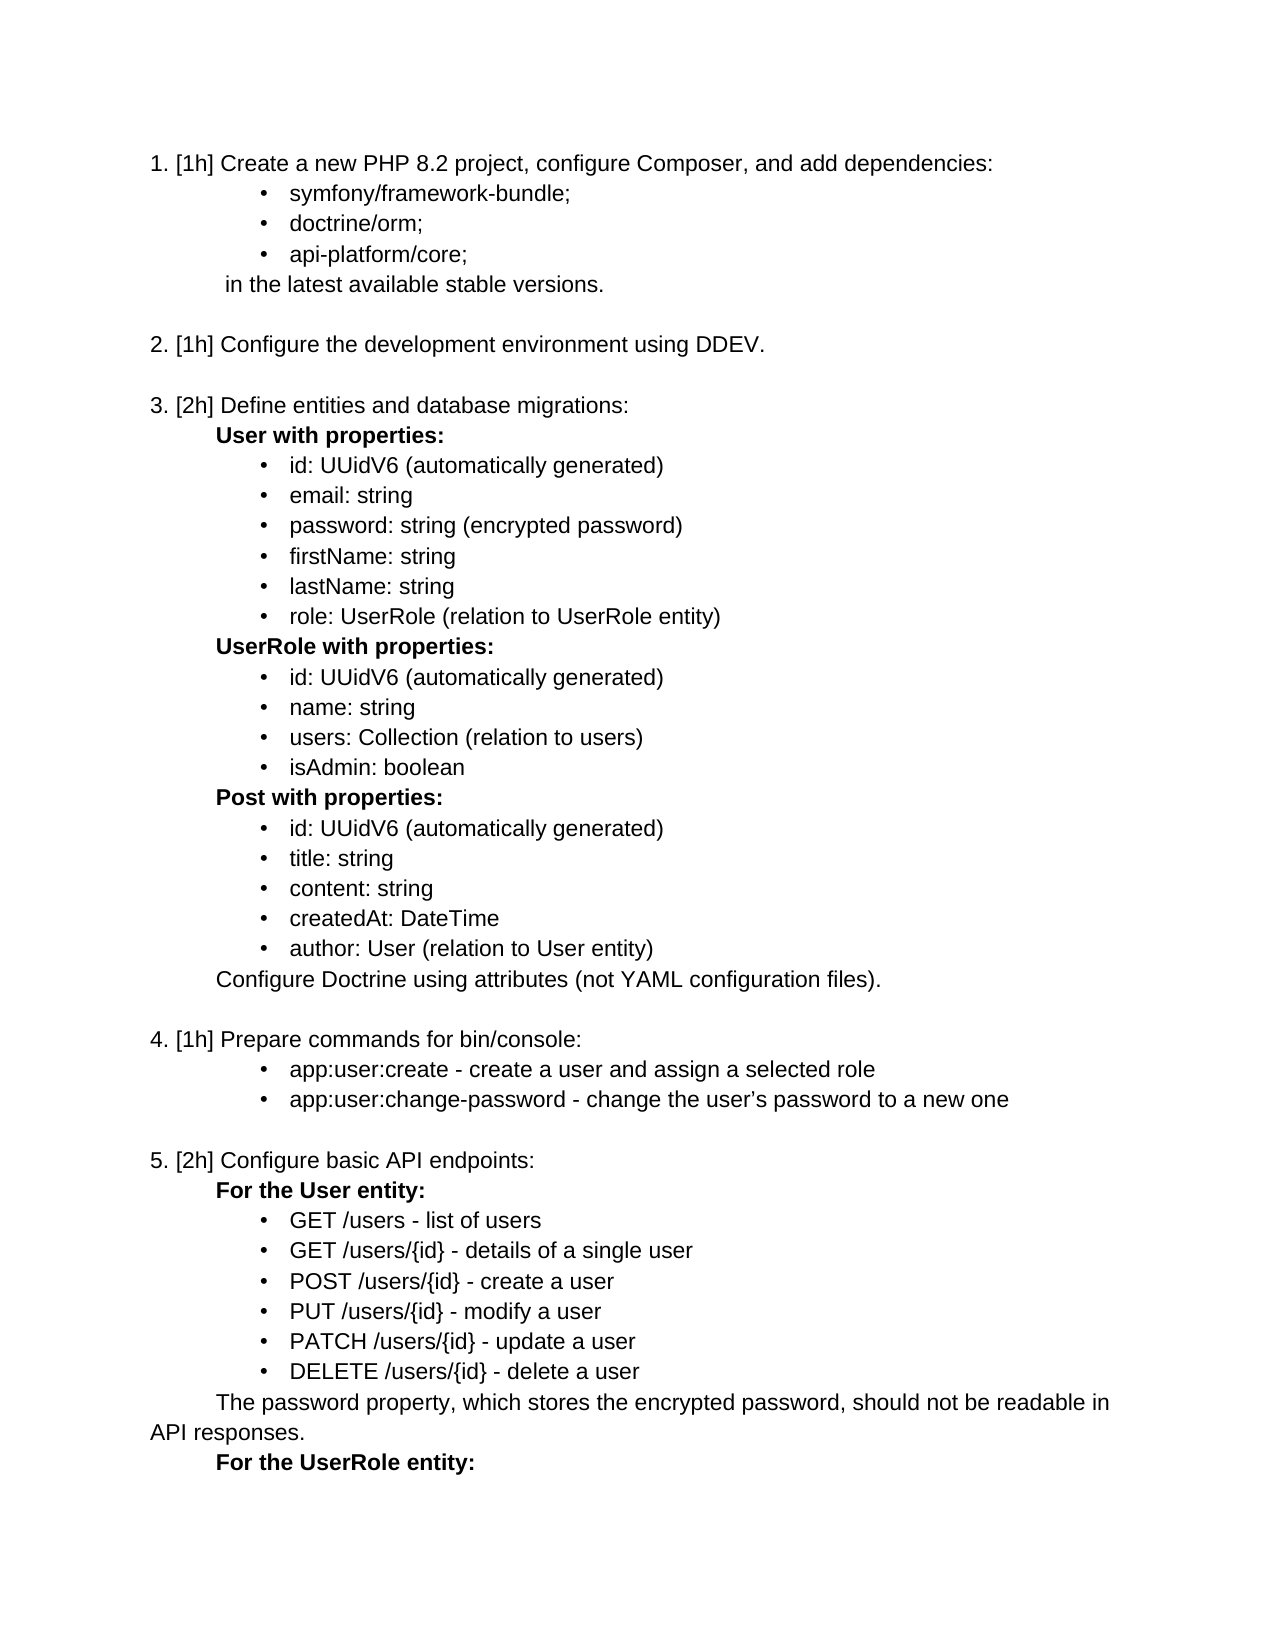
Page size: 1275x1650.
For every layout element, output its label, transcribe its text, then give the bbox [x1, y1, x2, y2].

list lastName: string [194, 573, 1125, 599]
text For the User entity: [150, 1177, 1125, 1203]
list PUT /users/{id} - modify a user [194, 1298, 1125, 1324]
list author: User (relation to User entity) [194, 935, 1125, 962]
list 1. [1h] Create a new PHP 8.2 project, configure Composer, and add dependencies: [150, 150, 1125, 176]
text 5. [2h] Configure basic API endpoints: [150, 1147, 1125, 1173]
list isAdmin: boolean [194, 754, 1125, 781]
list users: Collection (relation to users) [194, 724, 1125, 750]
list email: string [194, 482, 1125, 509]
list POST /users/{id} - create a user [194, 1268, 1125, 1294]
list symfony/framework-bundle; [194, 180, 1125, 207]
text The password property, which stores the encrypted password, should not be readable in API responses. [150, 1388, 1125, 1445]
list id: UUidV6 (automatically generated) [194, 452, 1125, 478]
text UserRole with properties: [150, 633, 1125, 660]
list role: UserRole (relation to UserRole entity) [194, 603, 1125, 629]
list id: UUidV6 (automatically generated) [194, 663, 1125, 690]
list app:user:change-password - change the user’s password to a new one [194, 1086, 1125, 1113]
list name: string [194, 694, 1125, 720]
list id: UUidV6 (automatically generated) [194, 814, 1125, 841]
text User with properties: [150, 422, 1125, 448]
list PATCH /users/{id} - update a user [194, 1328, 1125, 1354]
list api-platform/core; [194, 241, 1125, 267]
text Configure Doctrine using attributes (not YAML configuration files). [150, 966, 1125, 992]
list password: string (encrypted password) [194, 512, 1125, 539]
list createdAt: DateTime [194, 905, 1125, 932]
list GET /users - list of users [194, 1207, 1125, 1234]
list firstName: string [194, 543, 1125, 569]
list title: string [194, 845, 1125, 871]
text 2. [1h] Configure the development environment using DDEV. [150, 331, 1125, 358]
text Post with properties: [150, 784, 1125, 811]
list app:user:create - create a user and assign a selected role [194, 1056, 1125, 1083]
list GET /users/{id} - details of a single user [194, 1237, 1125, 1264]
list content: string [194, 875, 1125, 901]
text in the latest available stable versions. [150, 271, 1125, 297]
text 4. [1h] Prepare commands for bin/console: [150, 1026, 1125, 1052]
list DELETE /users/{id} - delete a user [194, 1358, 1125, 1385]
text 3. [2h] Define entities and database migrations: [150, 392, 1125, 418]
list doctrine/orm; [194, 210, 1125, 237]
text For the UserRole entity: [150, 1449, 1125, 1475]
